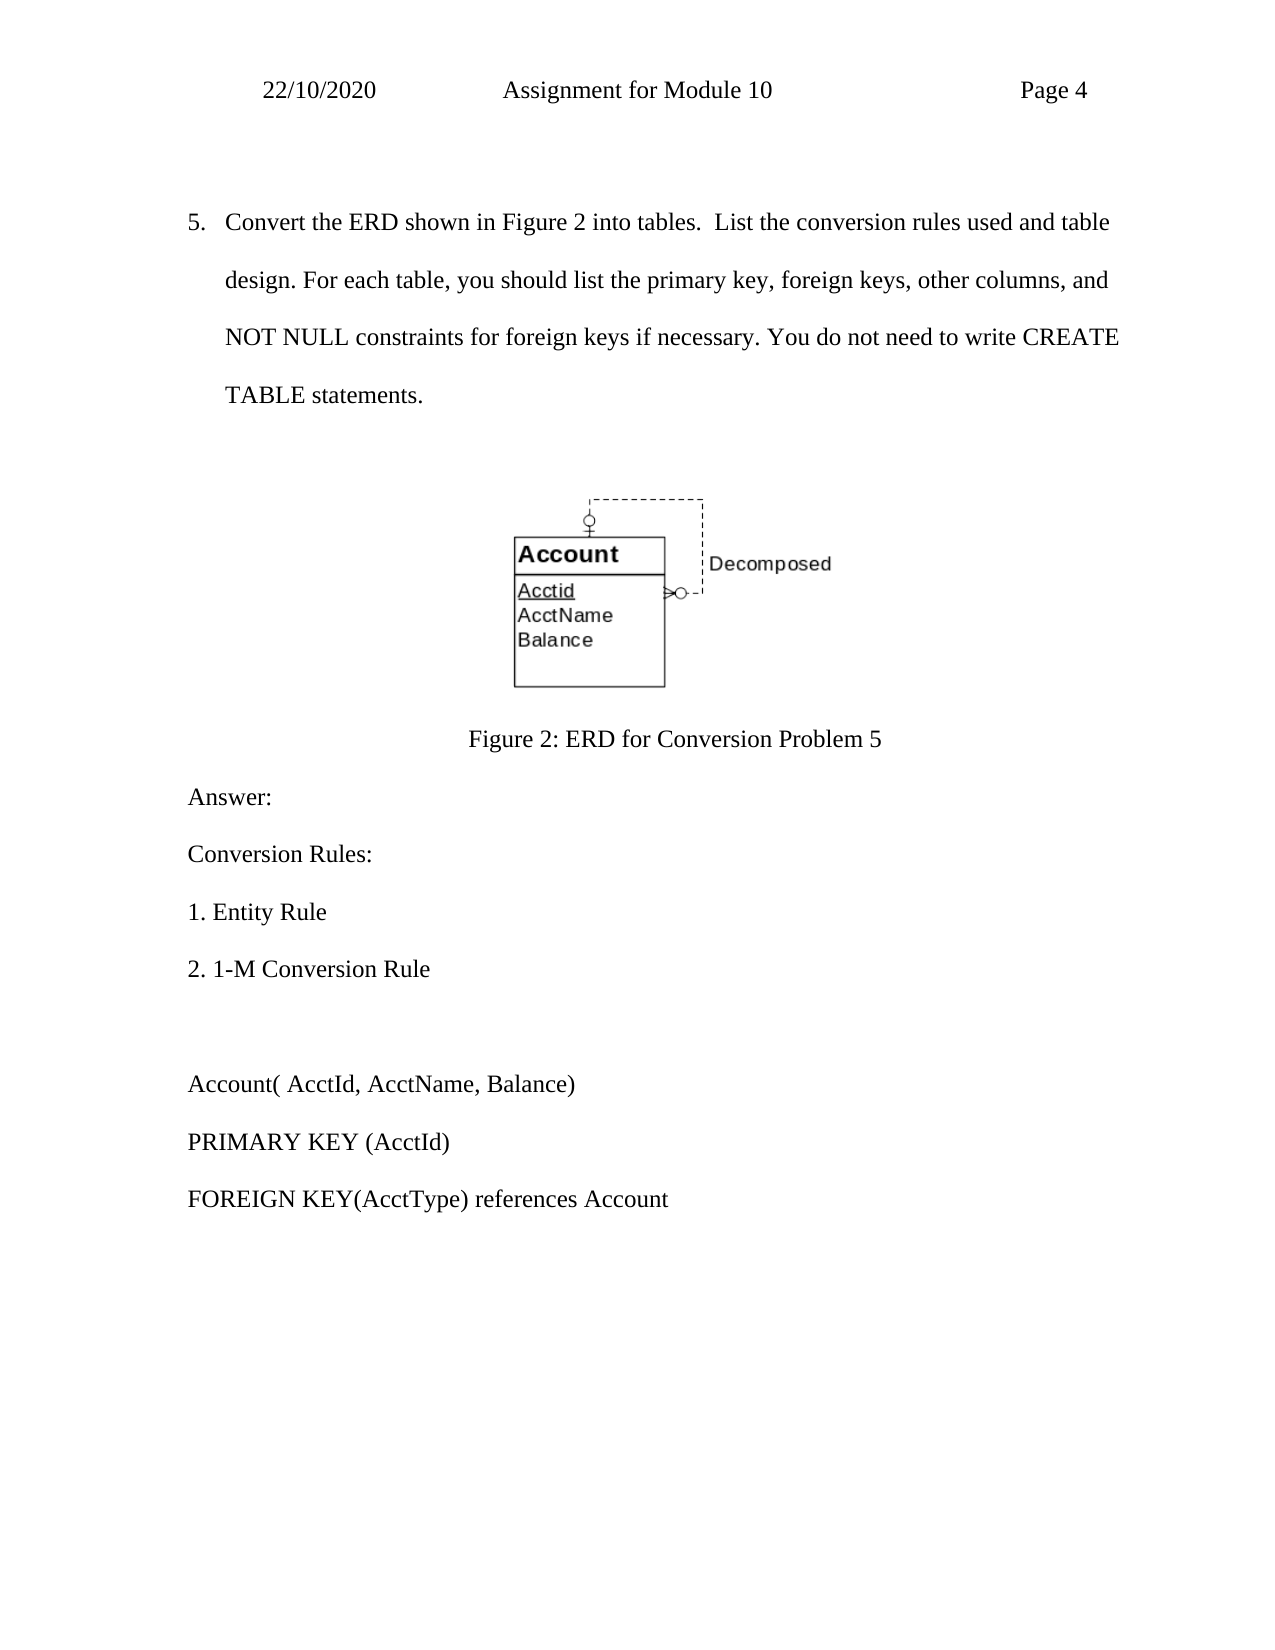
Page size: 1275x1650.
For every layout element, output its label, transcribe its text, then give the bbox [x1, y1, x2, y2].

title Account( AcctId, AcctName, Balance) [187, 1069, 1162, 1098]
title PRIMARY KEY (AcctId) [187, 1127, 1162, 1155]
title FOREIGN KEY(AcctType) references Account [187, 1184, 1162, 1213]
title 1. Entity Rule [187, 897, 1162, 925]
title Conversion Rules: [187, 839, 1162, 868]
list Convert the ERD shown in Figure 2 into tables. List the conversion rules used and table design. For each table, you should list the primary key, foreign keys, other columns, and NOT NULL constraints for foreign keys if necessary. You do not need to write CREATE TABLE statements. [187, 207, 1162, 409]
title Answer: [187, 782, 1162, 810]
title 2. 1-M Conversion Rule [187, 954, 1162, 983]
title Figure 2: ERD for Conversion Problem 5 [187, 724, 1162, 753]
